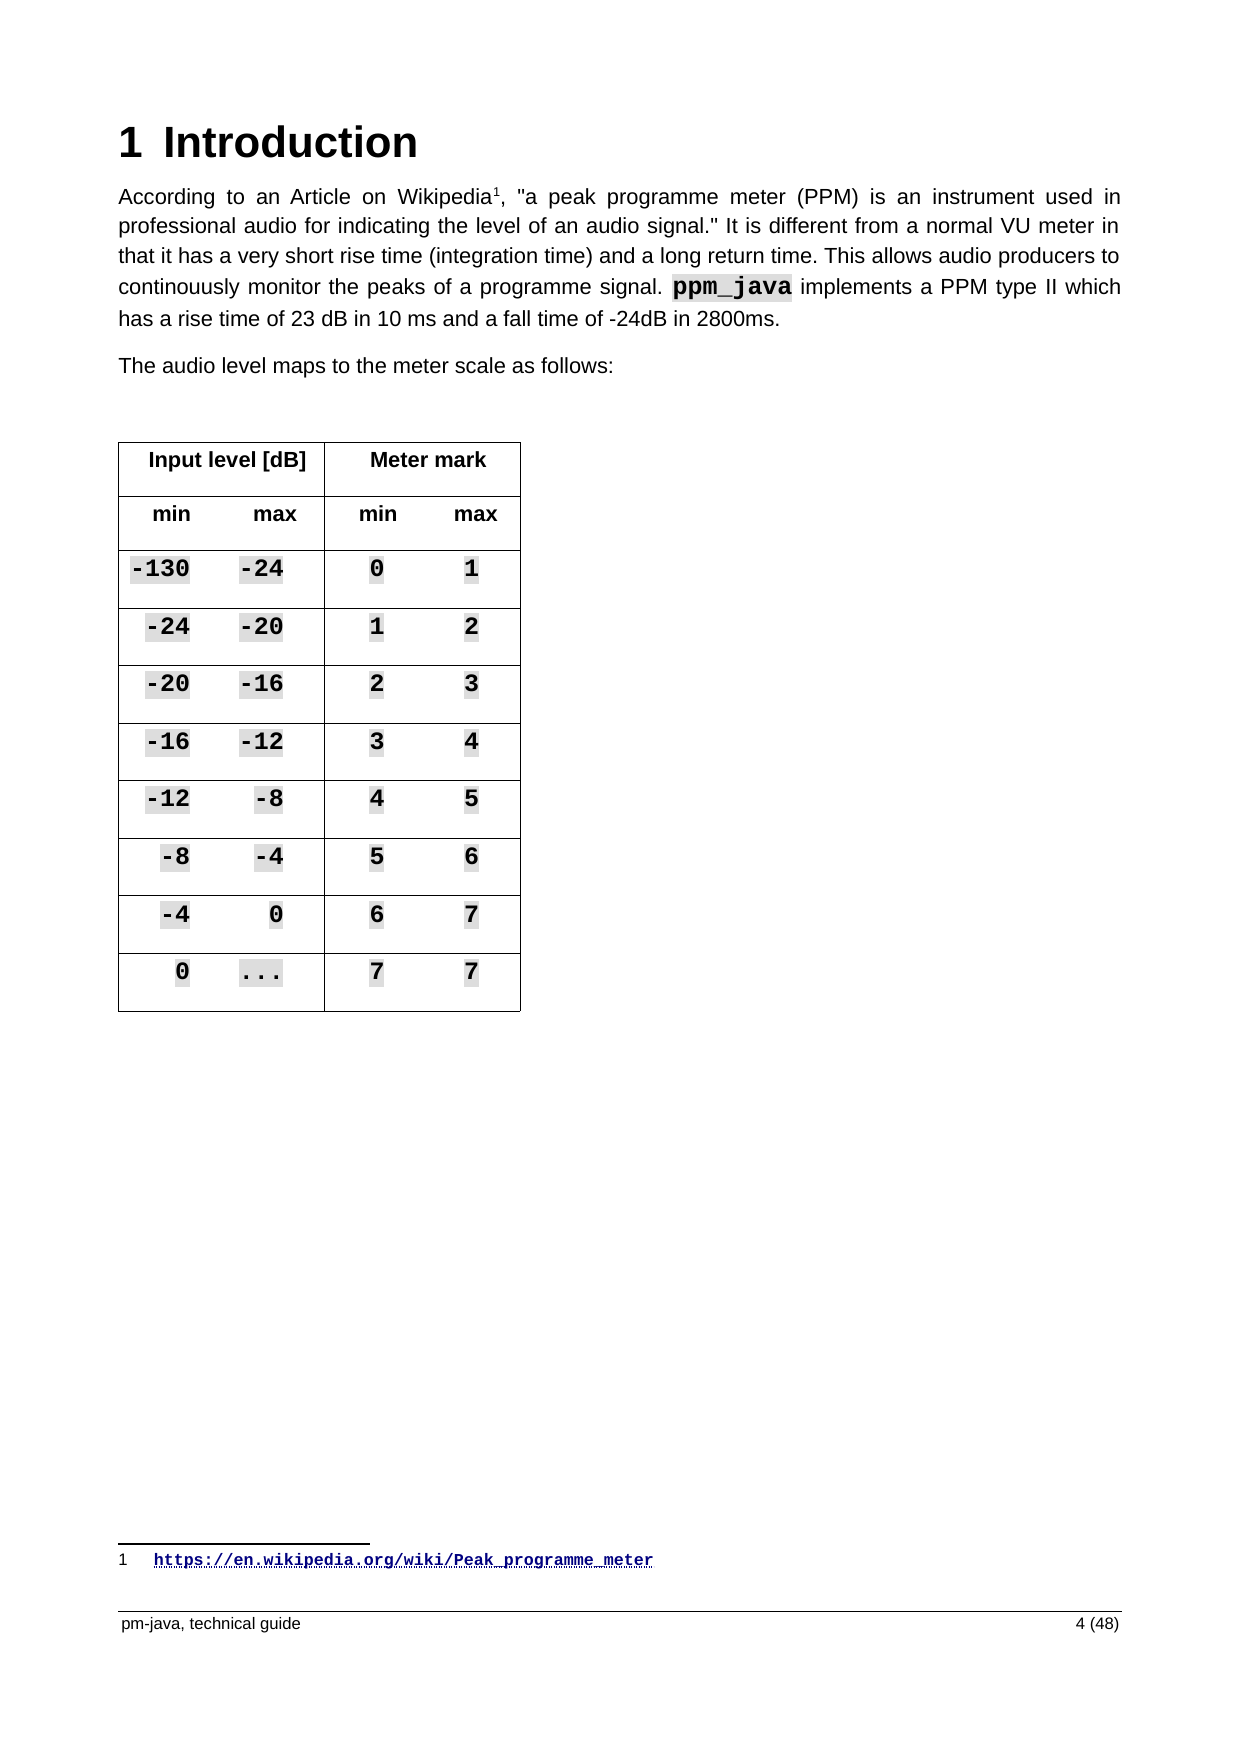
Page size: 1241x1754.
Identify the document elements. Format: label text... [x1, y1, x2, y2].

table_cell 7 [420, 954, 520, 1011]
table_cell -12 [119, 781, 213, 838]
table_cell 4 [325, 781, 419, 838]
table_cell -16 [213, 666, 324, 723]
table_cell -12 [213, 724, 324, 780]
table_cell min [119, 497, 213, 550]
table_cell 4 [420, 724, 520, 780]
table_cell max [213, 497, 324, 550]
table_cell -16 [119, 724, 213, 780]
text The audio level maps to the meter scale as follows: [118, 354, 1122, 378]
table_header Meter mark [325, 443, 520, 496]
table_cell 7 [325, 954, 419, 1011]
table_cell ... [213, 954, 324, 1011]
table_cell 0 [119, 954, 213, 1011]
table_cell -24 [119, 609, 213, 665]
table_cell 0 [325, 551, 419, 607]
table_cell -20 [213, 609, 324, 665]
table_header Input level [dB] [119, 443, 324, 496]
text https://en.wikipedia.org/wiki/Peak_programme_meter [118, 1550, 1122, 1570]
table_cell -130 [119, 551, 213, 607]
table_cell 5 [325, 839, 419, 895]
table_cell 6 [420, 839, 520, 895]
table_cell min [325, 497, 419, 550]
table_cell -8 [213, 781, 324, 838]
table_cell 3 [325, 724, 419, 780]
table_cell -24 [213, 551, 324, 607]
table_cell -8 [119, 839, 213, 895]
table_cell 7 [420, 896, 520, 953]
text According to an Article on Wikipedia, "a peak programme meter (PPM) is an instrument used in professional audio for indicating the level of an audio signal." It is different from a normal VU meter in that it has a very short rise time (integration time) and a long return time. This allows audio producers to continouusly monitor the peaks of a programme signal. ppm_java implements a PPM type II which has a rise time of 23 dB in 10 ms and a fall time of -24dB in 2800ms. [118, 185, 1122, 331]
table_cell 0 [213, 896, 324, 953]
table_cell 2 [420, 609, 520, 665]
table_cell 1 [325, 609, 419, 665]
table_cell 5 [420, 781, 520, 838]
table_cell -20 [119, 666, 213, 723]
table_cell 2 [325, 666, 419, 723]
table_cell -4 [119, 896, 213, 953]
table_cell 1 [420, 551, 520, 607]
table_cell 3 [420, 666, 520, 723]
table_cell 6 [325, 896, 419, 953]
table_cell max [420, 497, 520, 550]
subtitle Introduction [118, 118, 1122, 167]
table_cell -4 [213, 839, 324, 895]
